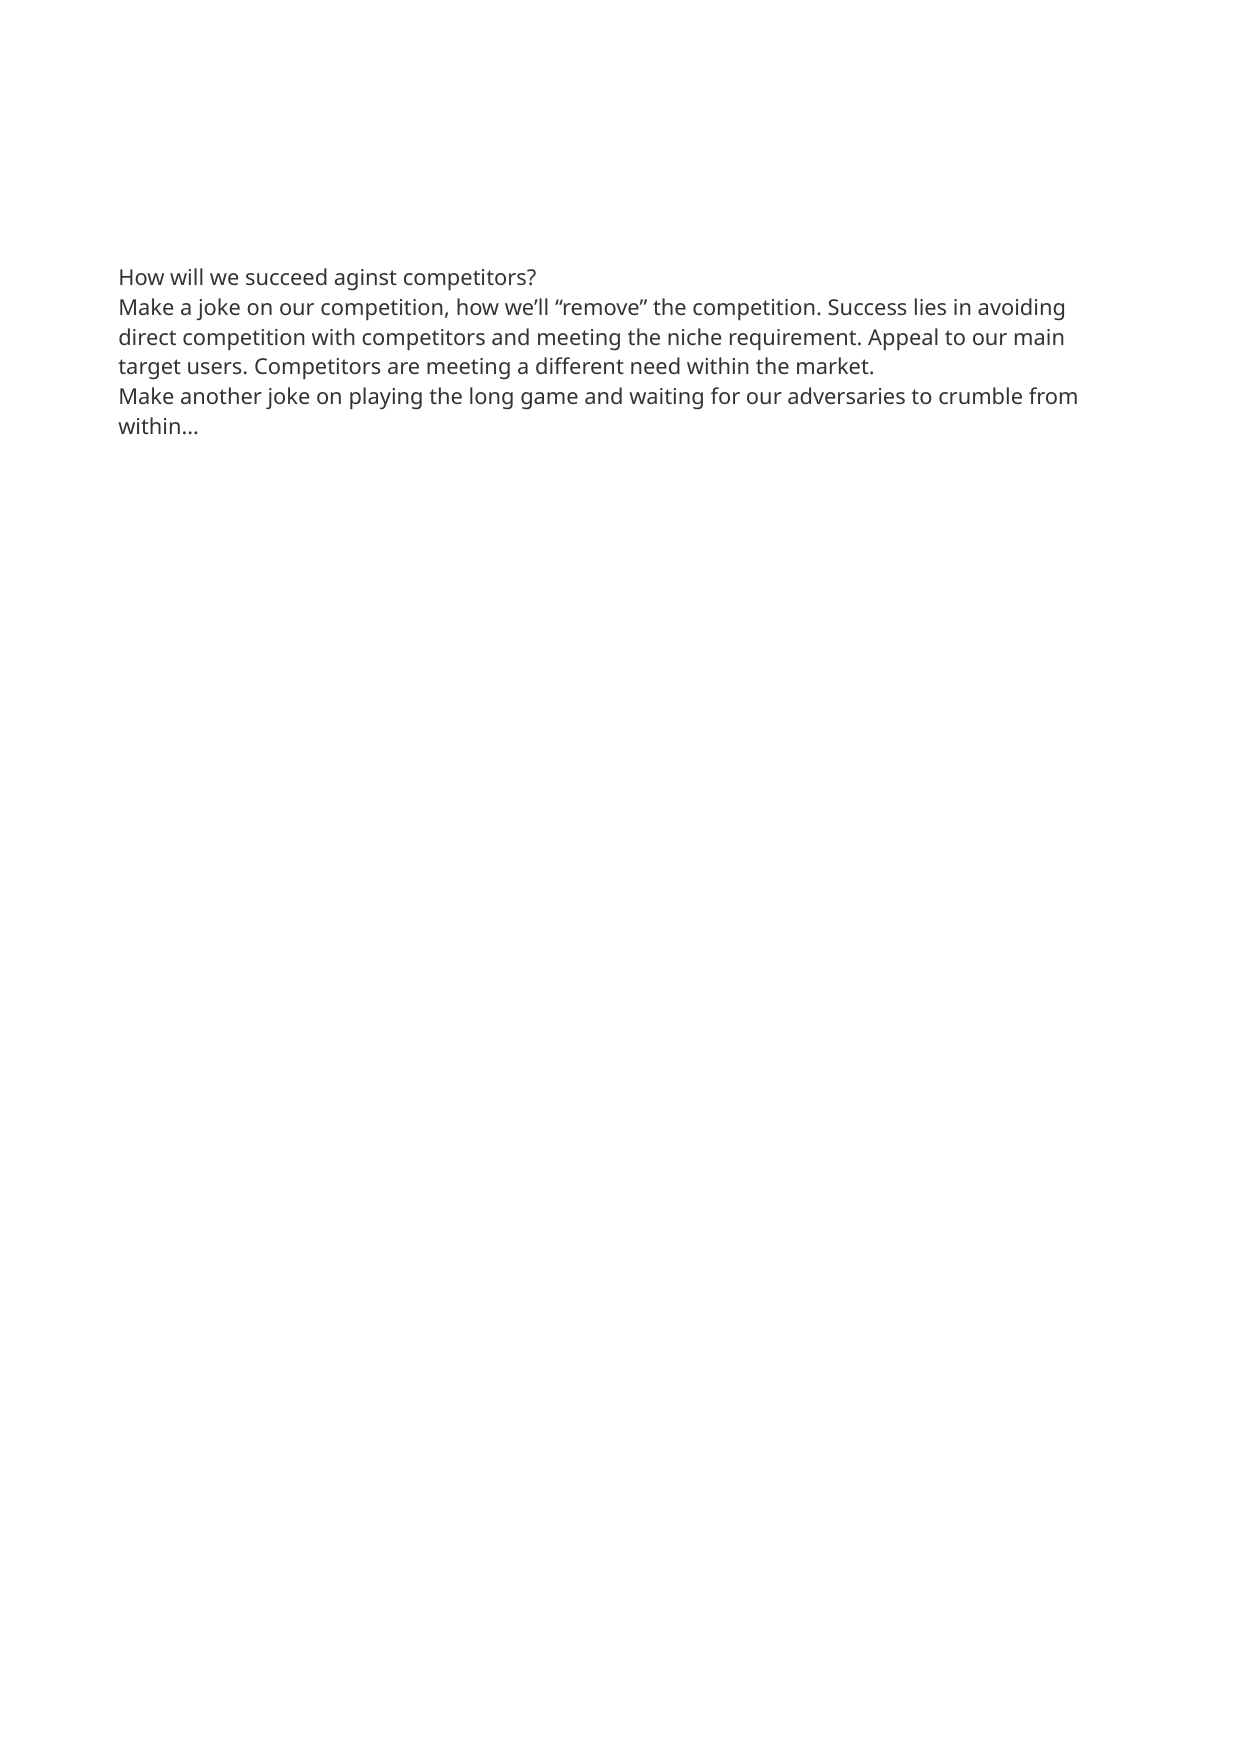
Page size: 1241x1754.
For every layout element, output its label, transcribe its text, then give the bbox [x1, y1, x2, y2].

text How will we succeed aginst competitors? [118, 262, 1122, 292]
text Make a joke on our competition, how we’ll “remove” the competition. Success lies in avoiding direct competition with competitors and meeting the niche requirement. Appeal to our main target users. Competitors are meeting a different need within the market. [118, 292, 1122, 381]
text Make another joke on playing the long game and waiting for our adversaries to crumble from within… [118, 381, 1122, 441]
